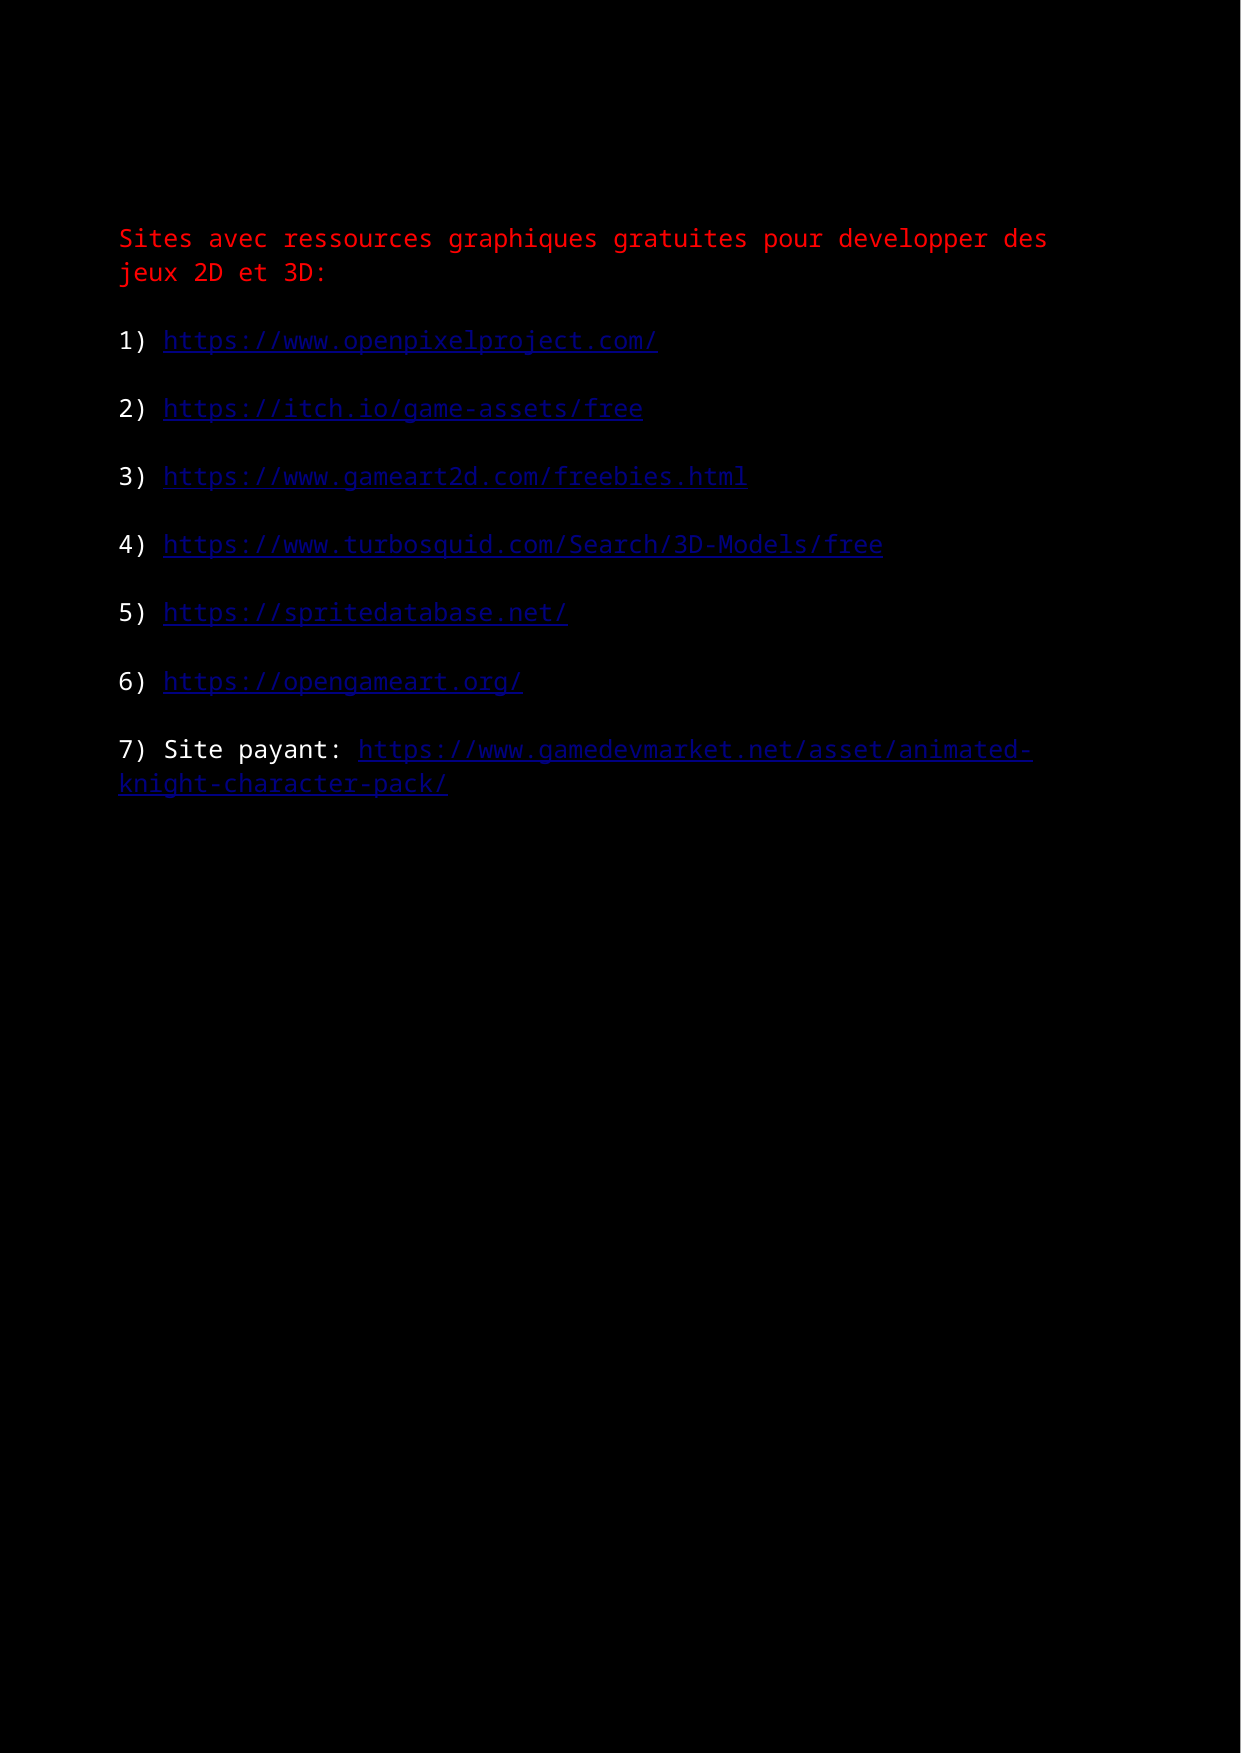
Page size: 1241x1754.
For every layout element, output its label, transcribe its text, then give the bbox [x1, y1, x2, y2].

text 3) https://www.gameart2d.com/freebies.html [118, 459, 1122, 493]
text 2) https://itch.io/game-assets/free [118, 391, 1122, 425]
text 6) https://opengameart.org/ [118, 663, 1122, 697]
text 1) https://www.openpixelproject.com/ [118, 322, 1122, 357]
text 4) https://www.turbosquid.com/Search/3D-Models/free [118, 527, 1122, 561]
text 7) Site payant: https://www.gamedevmarket.net/asset/animated-knight-character-pack/ [118, 731, 1122, 799]
text Sites avec ressources graphiques gratuites pour developper des jeux 2D et 3D: [118, 220, 1122, 288]
text 5) https://spritedatabase.net/ [118, 595, 1122, 629]
